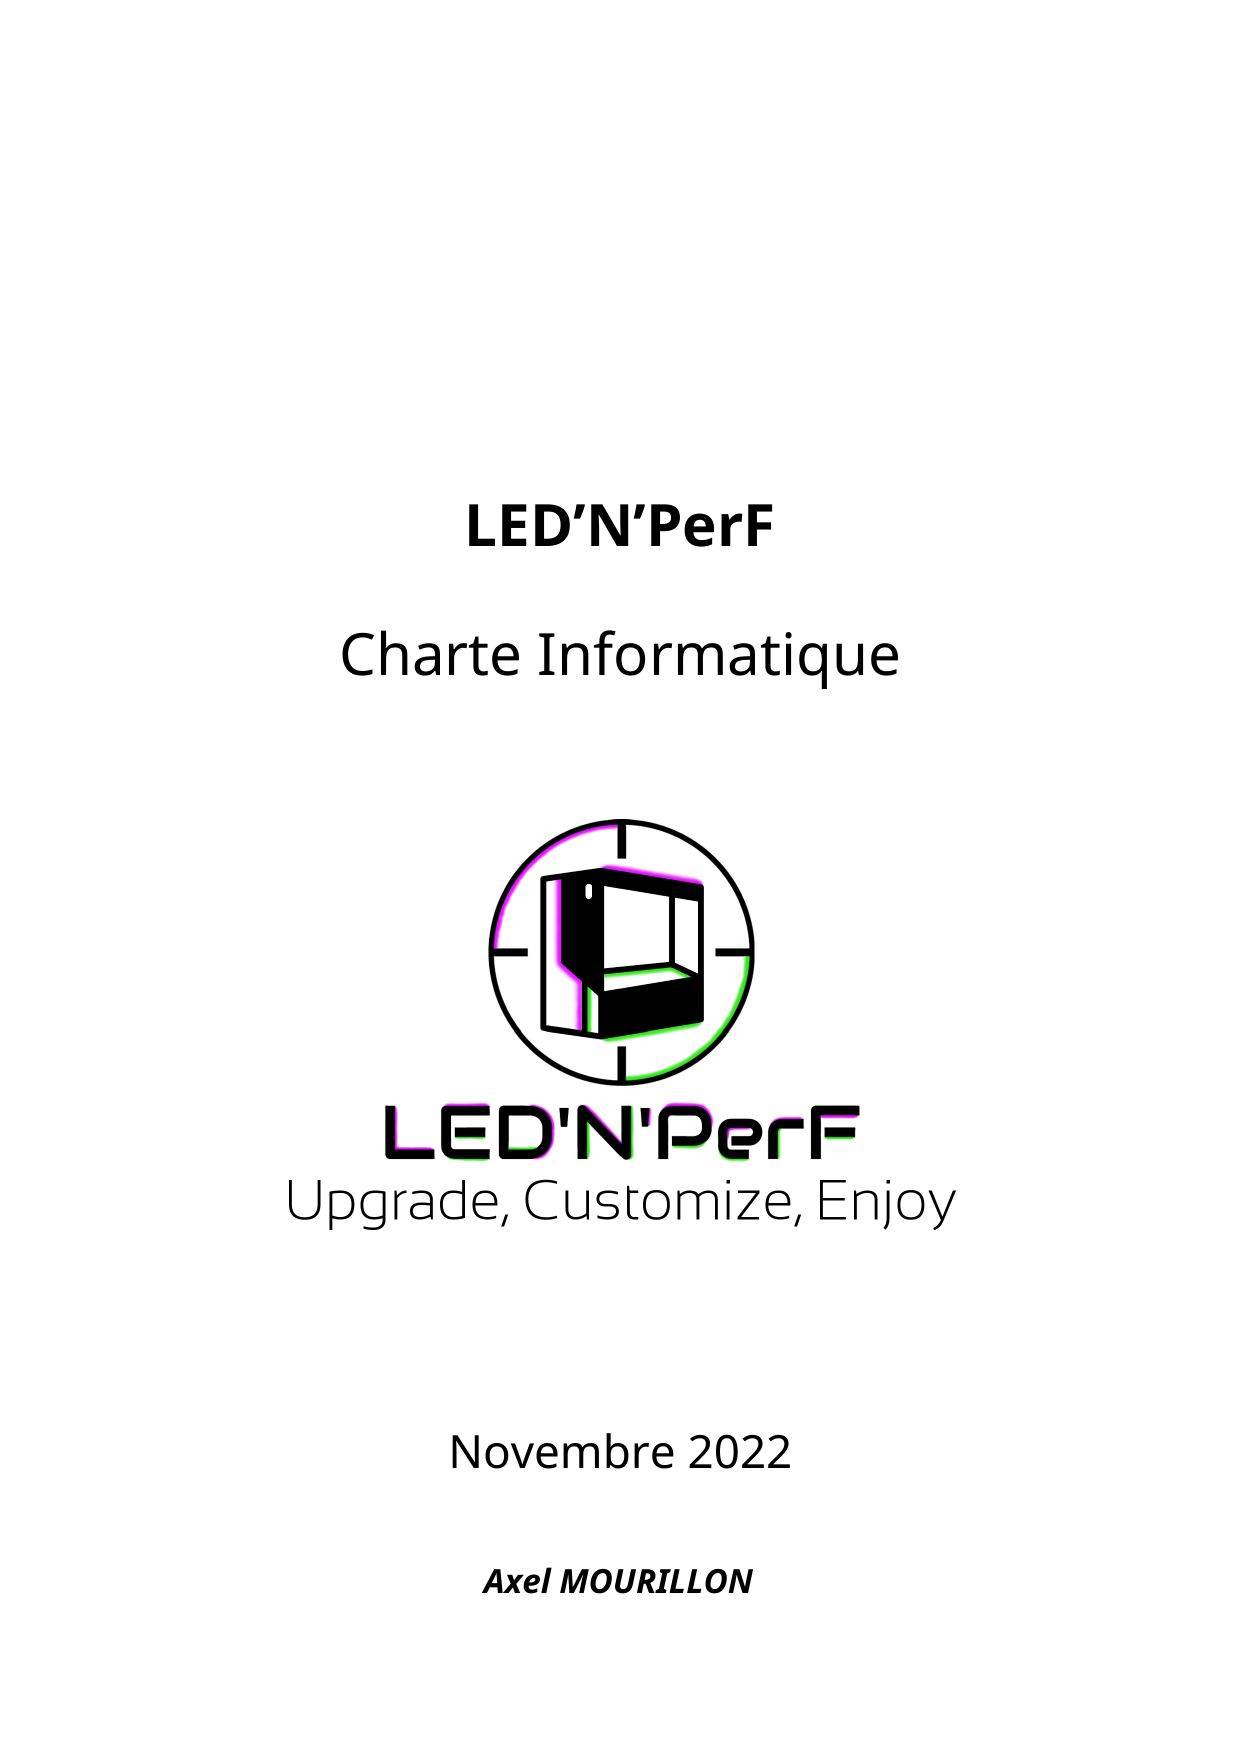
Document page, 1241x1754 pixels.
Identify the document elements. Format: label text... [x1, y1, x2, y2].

title Charte Informatique [118, 613, 1122, 692]
text Axel MOURILLON [118, 1558, 1122, 1603]
picture [140, 761, 1100, 1302]
title LED’N’PerF [118, 484, 1122, 563]
text Novembre 2022 [118, 1420, 1122, 1482]
